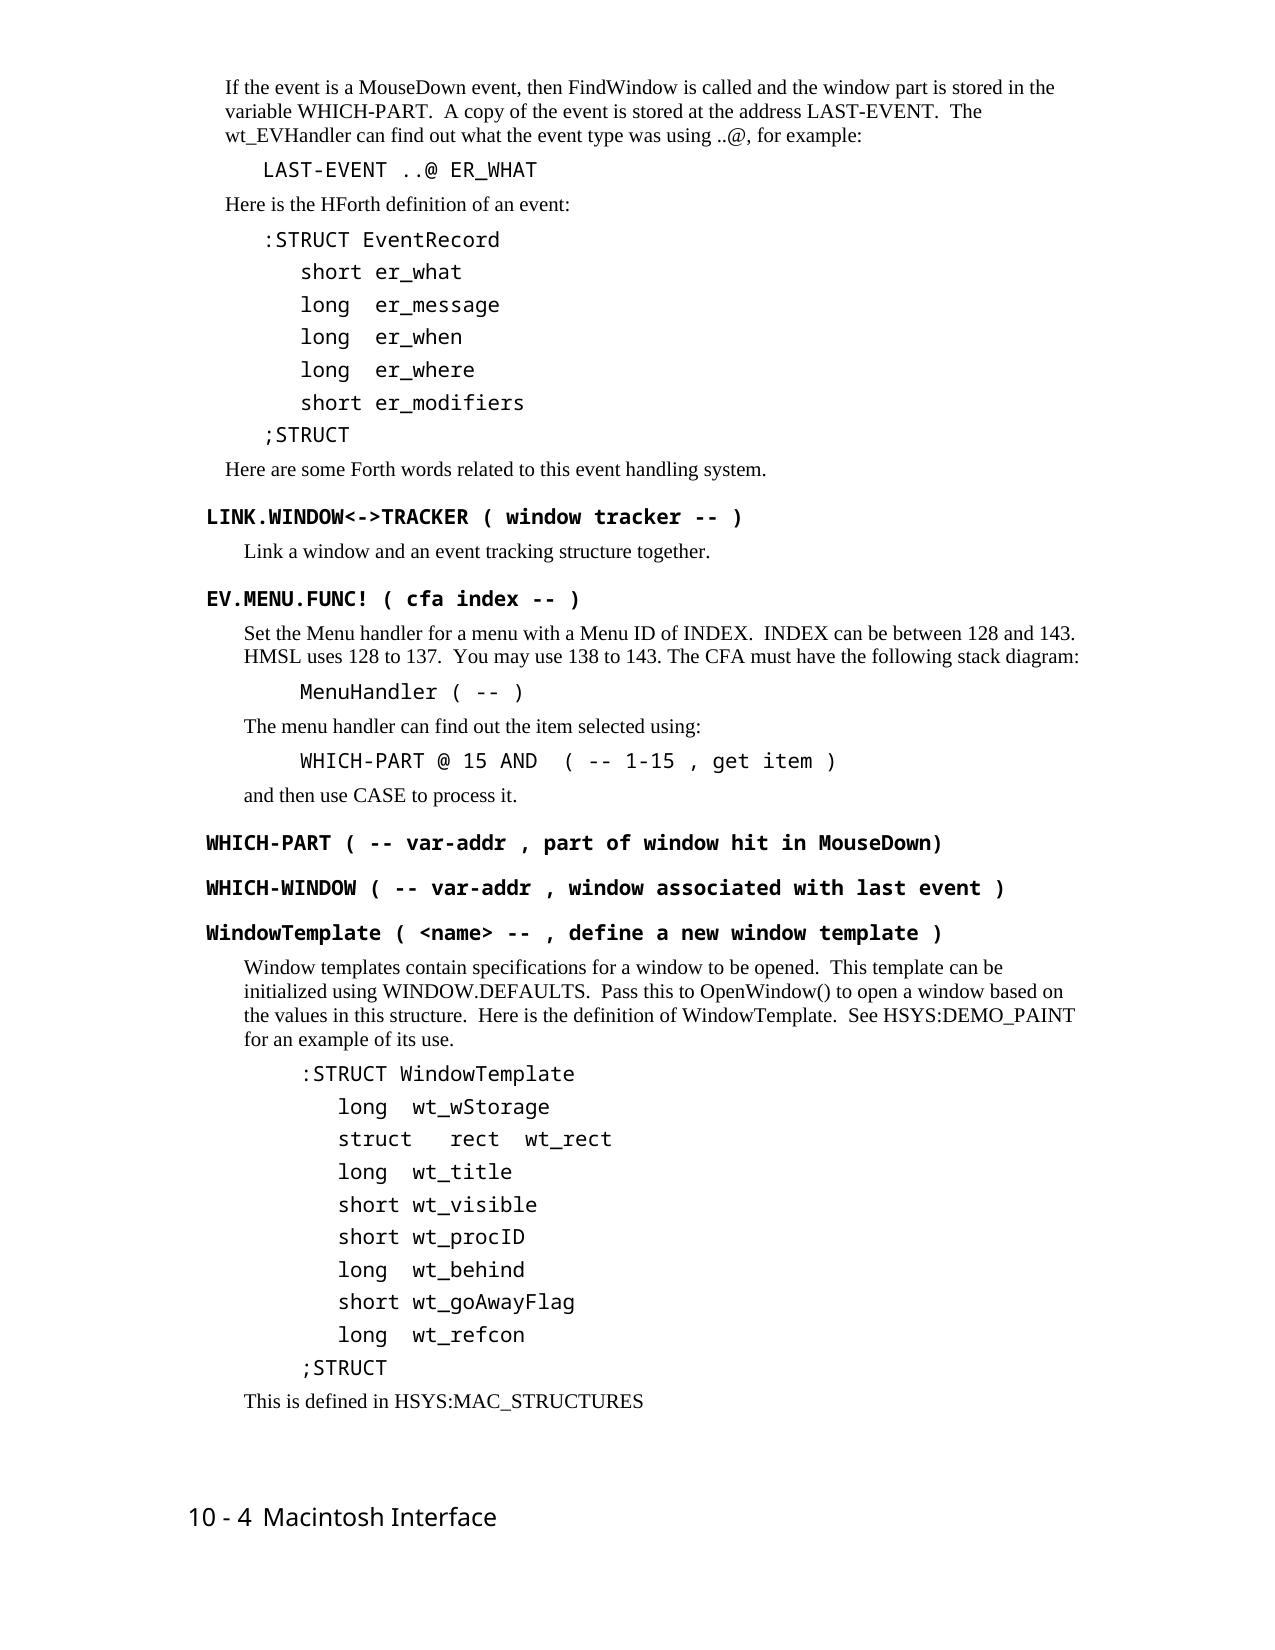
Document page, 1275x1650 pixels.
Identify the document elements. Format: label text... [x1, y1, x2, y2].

text This is defined in HSYS:MAC_STRUCTURES [244, 1389, 1087, 1413]
text :STRUCT EventRecord [262, 225, 1087, 253]
text The menu handler can find out the item selected using: [244, 714, 1087, 738]
text ;STRUCT [300, 1353, 1087, 1381]
text .WINDOW<->TRACKER, 10-;LINK.WINDOW<->TRACKER ( window tracker -- ) [206, 502, 1162, 530]
text Window templates contain specifications for a window to be opened. This template can be initialized using WINDOW.DEFAULTS. Pass this to OpenWindow() to open a window based on the values in this structure. Here is the definition of WindowTemplate. See HSYS:DEMO_PAINT for an example of its use. [244, 955, 1087, 1051]
text ;STRUCT [262, 420, 1087, 449]
text short wt_procID [300, 1222, 1087, 1251]
text long wt_title [300, 1157, 1087, 1186]
text LAST-EVENT ..@ ER_WHAT [262, 156, 1087, 184]
text MenuHandler ( -- ) [300, 677, 1087, 705]
text long er_when [262, 322, 1087, 351]
text long er_where [262, 355, 1087, 383]
text :STRUCT WindowTemplate [300, 1059, 1087, 1088]
text short er_what [262, 257, 1087, 286]
text WHICH-WINDOW ( -- var-addr , window associated with last event ) [206, 873, 1162, 901]
text short er_modifiers [262, 388, 1087, 416]
text struct rect wt_rect [300, 1124, 1087, 1153]
text short wt_visible [300, 1190, 1087, 1218]
text If the event is a MouseDown event, then FindWindow is called and the window part is stored in the variable WHICH-PART. A copy of the event is stored at the address LAST-EVENT. The wt_EVHandler can find out what the event type was using ..@, for example: [225, 75, 1087, 147]
text WindowTemplate ( <name> -- , define a new window template ) [206, 918, 1162, 946]
text and then use CASE to process it. [244, 783, 1087, 807]
text long wt_behind [300, 1255, 1087, 1283]
text Set the Menu handler for a menu with a Menu ID of INDEX. INDEX can be between 128 and 143. HMSL uses 128 to 137. You may use 138 to 143. The CFA must have the following stack diagram: [244, 620, 1087, 668]
text Here are some Forth words related to this event handling system. [225, 457, 1087, 481]
text long wt_refcon [300, 1320, 1087, 1348]
text Here is the HForth definition of an event: [225, 192, 1087, 216]
text long wt_wStorage [300, 1092, 1087, 1120]
text long er_message [262, 290, 1087, 318]
text WHICH-PART ( -- var-addr , part of window hit in MouseDown) [206, 828, 1162, 856]
text WHICH-PART @ 15 AND ( -- 1-15 , get item ) [300, 746, 1087, 774]
text Link a window and an event tracking structure together. [244, 539, 1087, 563]
text short wt_goAwayFlag [300, 1287, 1087, 1316]
text .MENU.FUNC!, 10-;EV.MENU.FUNC! ( cfa index -- ) [206, 584, 1162, 612]
